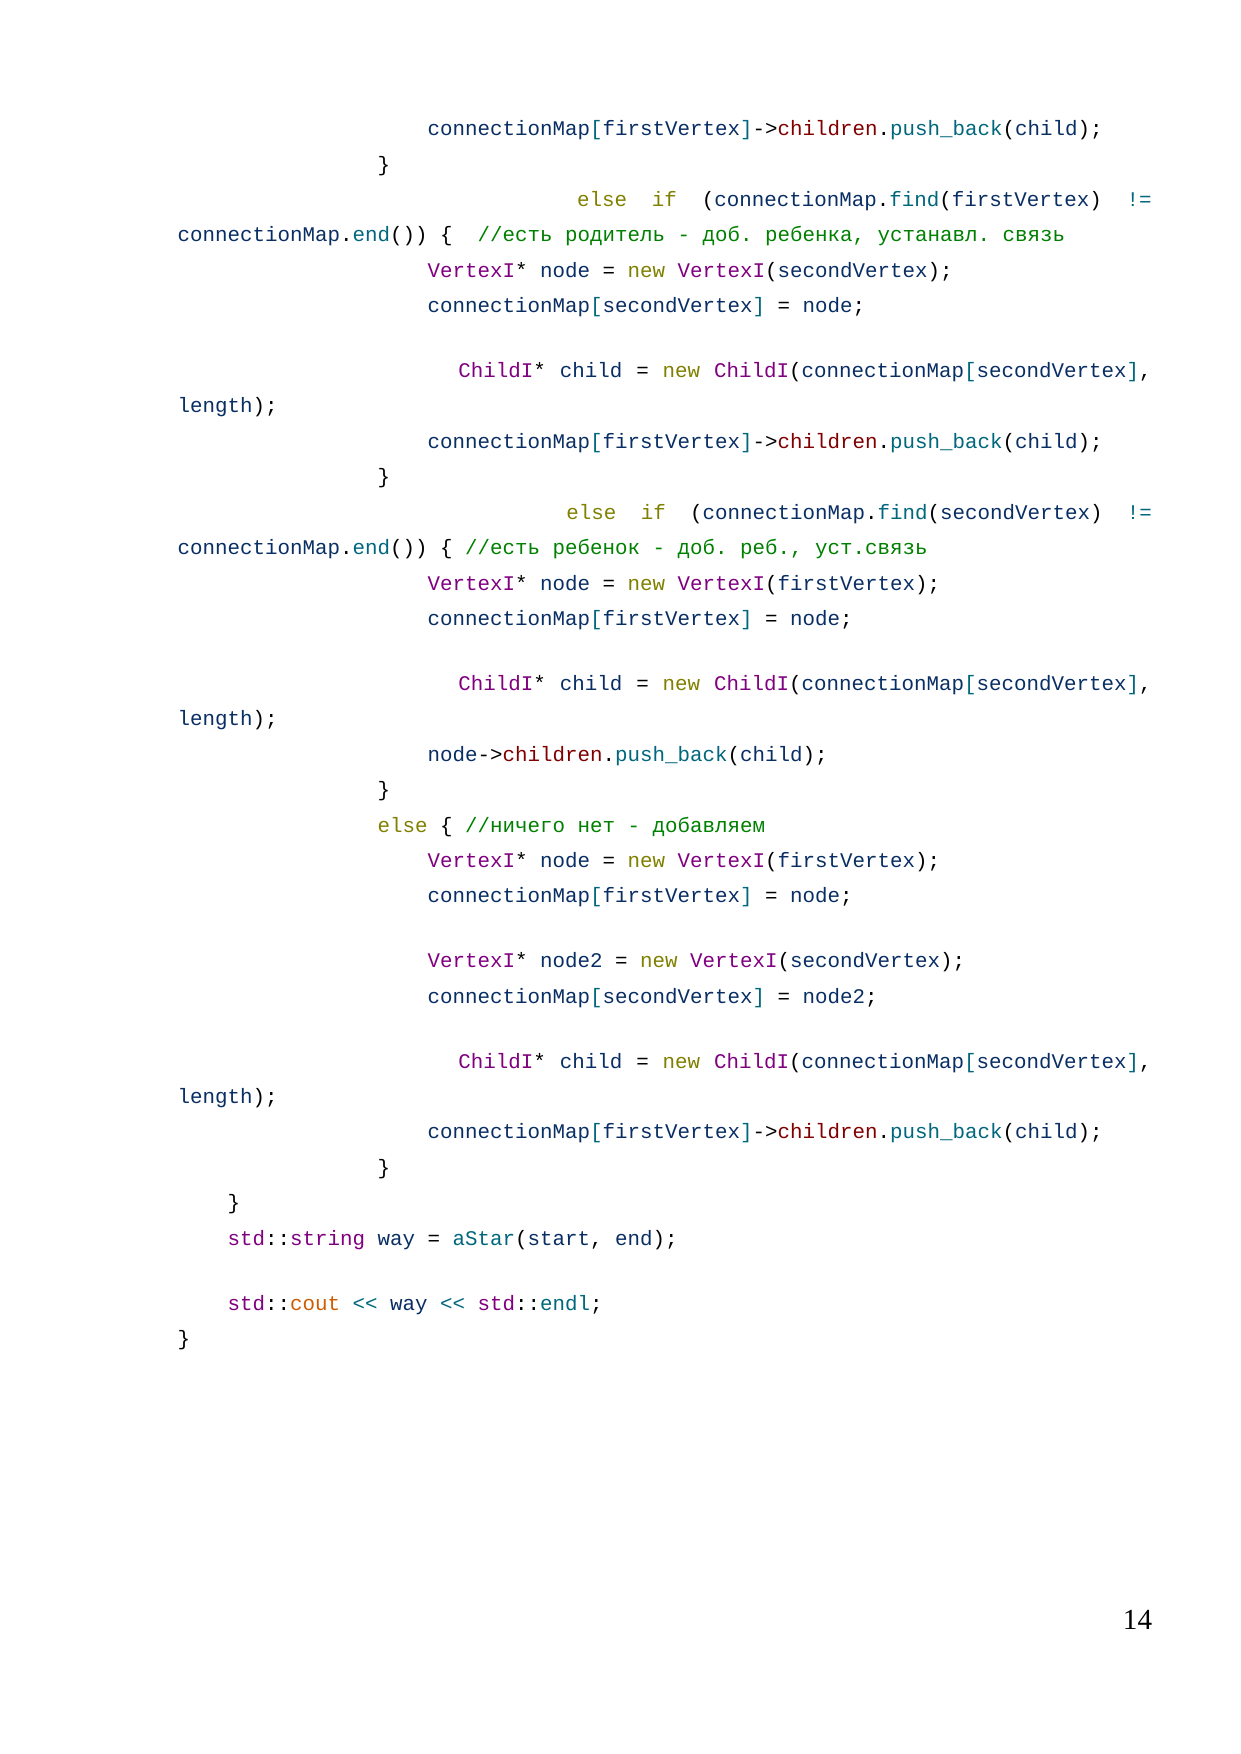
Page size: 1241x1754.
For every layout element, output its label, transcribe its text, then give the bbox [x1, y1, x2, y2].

text std::string way = aStar(start, end); [177, 1228, 1152, 1251]
text connectionMap[firstVertex] = node; [177, 608, 1152, 632]
text connectionMap[firstVertex] = node; [177, 885, 1152, 909]
text } [177, 1328, 1152, 1352]
text VertexI* node = new VertexI(firstVertex); [177, 573, 1152, 596]
text else if (connectionMap.find(secondVertex) != connectionMap.end()) { //есть ребенок - доб. реб., уст.связь [177, 502, 1152, 561]
text } [177, 779, 1152, 803]
text ChildI* child = new ChildI(connectionMap[secondVertex], length); [177, 673, 1152, 732]
text } [177, 466, 1152, 490]
text connectionMap[secondVertex] = node; [177, 295, 1152, 319]
text VertexI* node = new VertexI(firstVertex); [177, 850, 1152, 874]
text else { //ничего нет - добавляем [177, 814, 1152, 838]
text } [177, 153, 1152, 177]
text std::cout << way << std::endl; [177, 1293, 1152, 1316]
text connectionMap[secondVertex] = node2; [177, 986, 1152, 1009]
text ChildI* child = new ChildI(connectionMap[secondVertex], length); [177, 360, 1152, 419]
text connectionMap[firstVertex]->children.push_back(child); [177, 431, 1152, 454]
text VertexI* node2 = new VertexI(secondVertex); [177, 950, 1152, 974]
text else if (connectionMap.find(firstVertex) != connectionMap.end()) { //есть родитель - доб. ребенка, устанавл. связь [177, 189, 1152, 248]
text VertexI* node = new VertexI(secondVertex); [177, 260, 1152, 283]
text ChildI* child = new ChildI(connectionMap[secondVertex], length); [177, 1051, 1152, 1110]
text } [177, 1192, 1152, 1216]
text } [177, 1157, 1152, 1181]
text connectionMap[firstVertex]->children.push_back(child); [177, 118, 1152, 142]
text connectionMap[firstVertex]->children.push_back(child); [177, 1121, 1152, 1145]
text node->children.push_back(child); [177, 744, 1152, 767]
